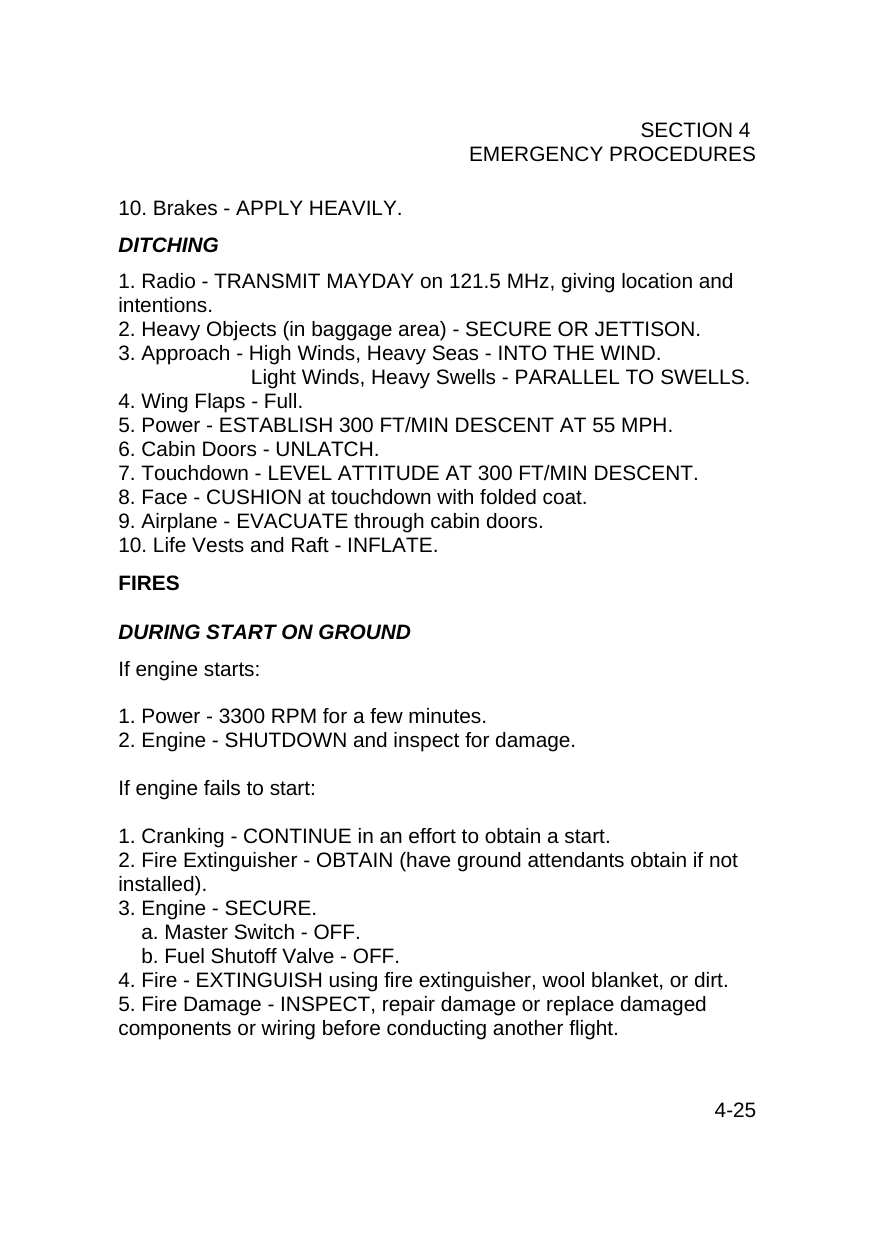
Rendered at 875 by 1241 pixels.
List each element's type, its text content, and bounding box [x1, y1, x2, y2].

text Light Winds, Heavy Swells - PARALLEL TO SWELLS. [118, 365, 756, 389]
text 1. Radio - TRANSMIT MAYDAY on 121.5 MHz, giving location and intentions. [118, 269, 756, 317]
text 5. Fire Damage - INSPECT, repair damage or replace damaged components or wiring before conducting another flight. [118, 992, 756, 1040]
text 1. Power - 3300 RPM for a few minutes. [118, 704, 756, 728]
text b. Fuel Shutoff Valve - OFF. [118, 944, 756, 968]
text 9. Airplane - EVACUATE through cabin doors. [118, 508, 756, 532]
text 1. Cranking - CONTINUE in an effort to obtain a start. [118, 824, 756, 848]
text 3. Approach - High Winds, Heavy Seas - INTO THE WIND. [118, 341, 756, 365]
text 3. Engine - SECURE. [118, 896, 756, 920]
text 4. Fire - EXTINGUISH using fire extinguisher, wool blanket, or dirt. [118, 968, 756, 992]
text 2. Fire Extinguisher - OBTAIN (have ground attendants obtain if not installed). [118, 848, 756, 896]
text 2. Engine - SHUTDOWN and inspect for damage. [118, 728, 756, 752]
text a. Master Switch - OFF. [118, 920, 756, 944]
subtitle DITCHING [118, 232, 756, 256]
text 2. Heavy Objects (in baggage area) - SECURE OR JETTISON. [118, 317, 756, 341]
text 6. Cabin Doors - UNLATCH. [118, 437, 756, 461]
text 4. Wing Flaps - Full. [118, 389, 756, 413]
subtitle FIRES [118, 571, 756, 595]
text 10. Life Vests and Raft - INFLATE. [118, 532, 756, 556]
text If engine starts: [118, 656, 756, 680]
text 10. Brakes - APPLY HEAVILY. [118, 196, 756, 220]
text If engine fails to start: [118, 776, 756, 800]
text 7. Touchdown - LEVEL ATTITUDE AT 300 FT/MIN DESCENT. [118, 461, 756, 484]
text 5. Power - ESTABLISH 300 FT/MIN DESCENT AT 55 MPH. [118, 413, 756, 437]
subtitle DURING START ON GROUND [118, 620, 756, 644]
text 8. Face - CUSHION at touchdown with folded coat. [118, 484, 756, 508]
